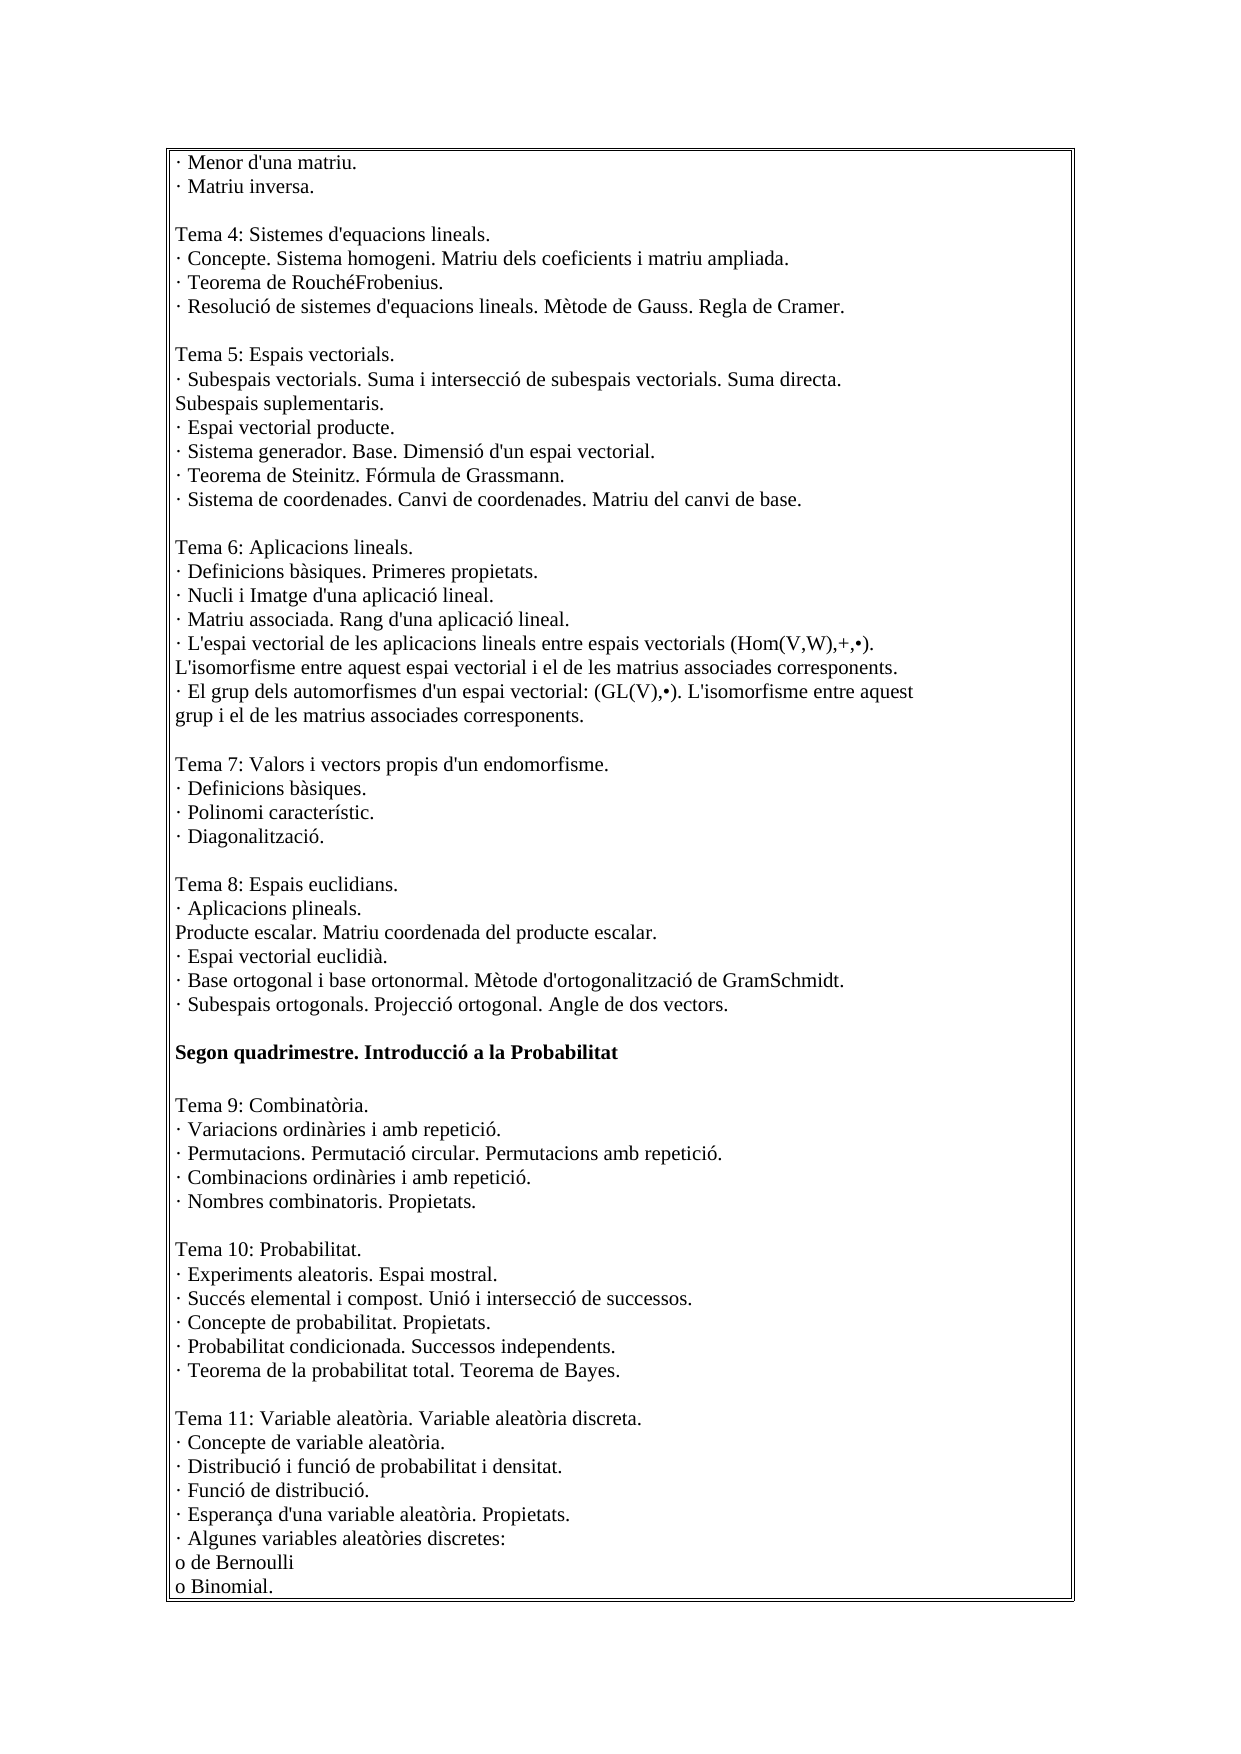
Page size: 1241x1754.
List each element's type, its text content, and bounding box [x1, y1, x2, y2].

table_cell · Menor d'una matriu. · Matriu inversa. Tema 4: Sistemes d'equacions lineals. · Concepte. Sistema homogeni. Matriu dels coeficients i matriu ampliada. · Teorema de RouchéFrobenius. · Resolució de sistemes d'equacions lineals. Mètode de Gauss. Regla de Cramer. Tema 5: Espais vectorials. · Subespais vectorials. Suma i intersecció de subespais vectorials. Suma directa. Subespais suplementaris. · Espai vectorial producte. · Sistema generador. Base. Dimensió d'un espai vectorial. · Teorema de Steinitz. Fórmula de Grassmann. · Sistema de coordenades. Canvi de coordenades. Matriu del canvi de base. Tema 6: Aplicacions lineals. · Definicions bàsiques. Primeres propietats. · Nucli i Imatge d'una aplicació lineal. · Matriu associada. Rang d'una aplicació lineal. · L'espai vectorial de les aplicacions lineals entre espais vectorials (Hom(V,W),+,•). L'isomorfisme entre aquest espai vectorial i el de les matrius associades corresponents. · El grup dels automorfismes d'un espai vectorial: (GL(V),•). L'isomorfisme entre aquest grup i el de les matrius associades corresponents. Tema 7: Valors i vectors propis d'un endomorfisme. · Definicions bàsiques. · Polinomi característic. · Diagonalització. Tema 8: Espais euclidians. · Aplicacions plineals. Producte escalar. Matriu coordenada del producte escalar. · Espai vectorial euclidià. · Base ortogonal i base ortonormal. Mètode d'ortogonalització de GramSchmidt. · Subespais ortogonals. Projecció ortogonal. Angle de dos vectors. Segon quadrimestre. Introducció a la Probabilitat Tema 9: Combinatòria. · Variacions ordinàries i amb repetició. · Permutacions. Permutació circular. Permutacions amb repetició. · Combinacions ordinàries i amb repetició. · Nombres combinatoris. Propietats. Tema 10: Probabilitat. · Experiments aleatoris. Espai mostral. · Succés elemental i compost. Unió i intersecció de successos. · Concepte de probabilitat. Propietats. · Probabilitat condicionada. Successos independents. · Teorema de la probabilitat total. Teorema de Bayes. Tema 11: Variable aleatòria. Variable aleatòria discreta. · Concepte de variable aleatòria. · Distribució i funció de probabilitat i densitat. · Funció de distribució. · Esperança d'una variable aleatòria. Propietats. · Algunes variables aleatòries discretes: o de Bernoulli o Binomial. [170, 151, 1071, 1598]
